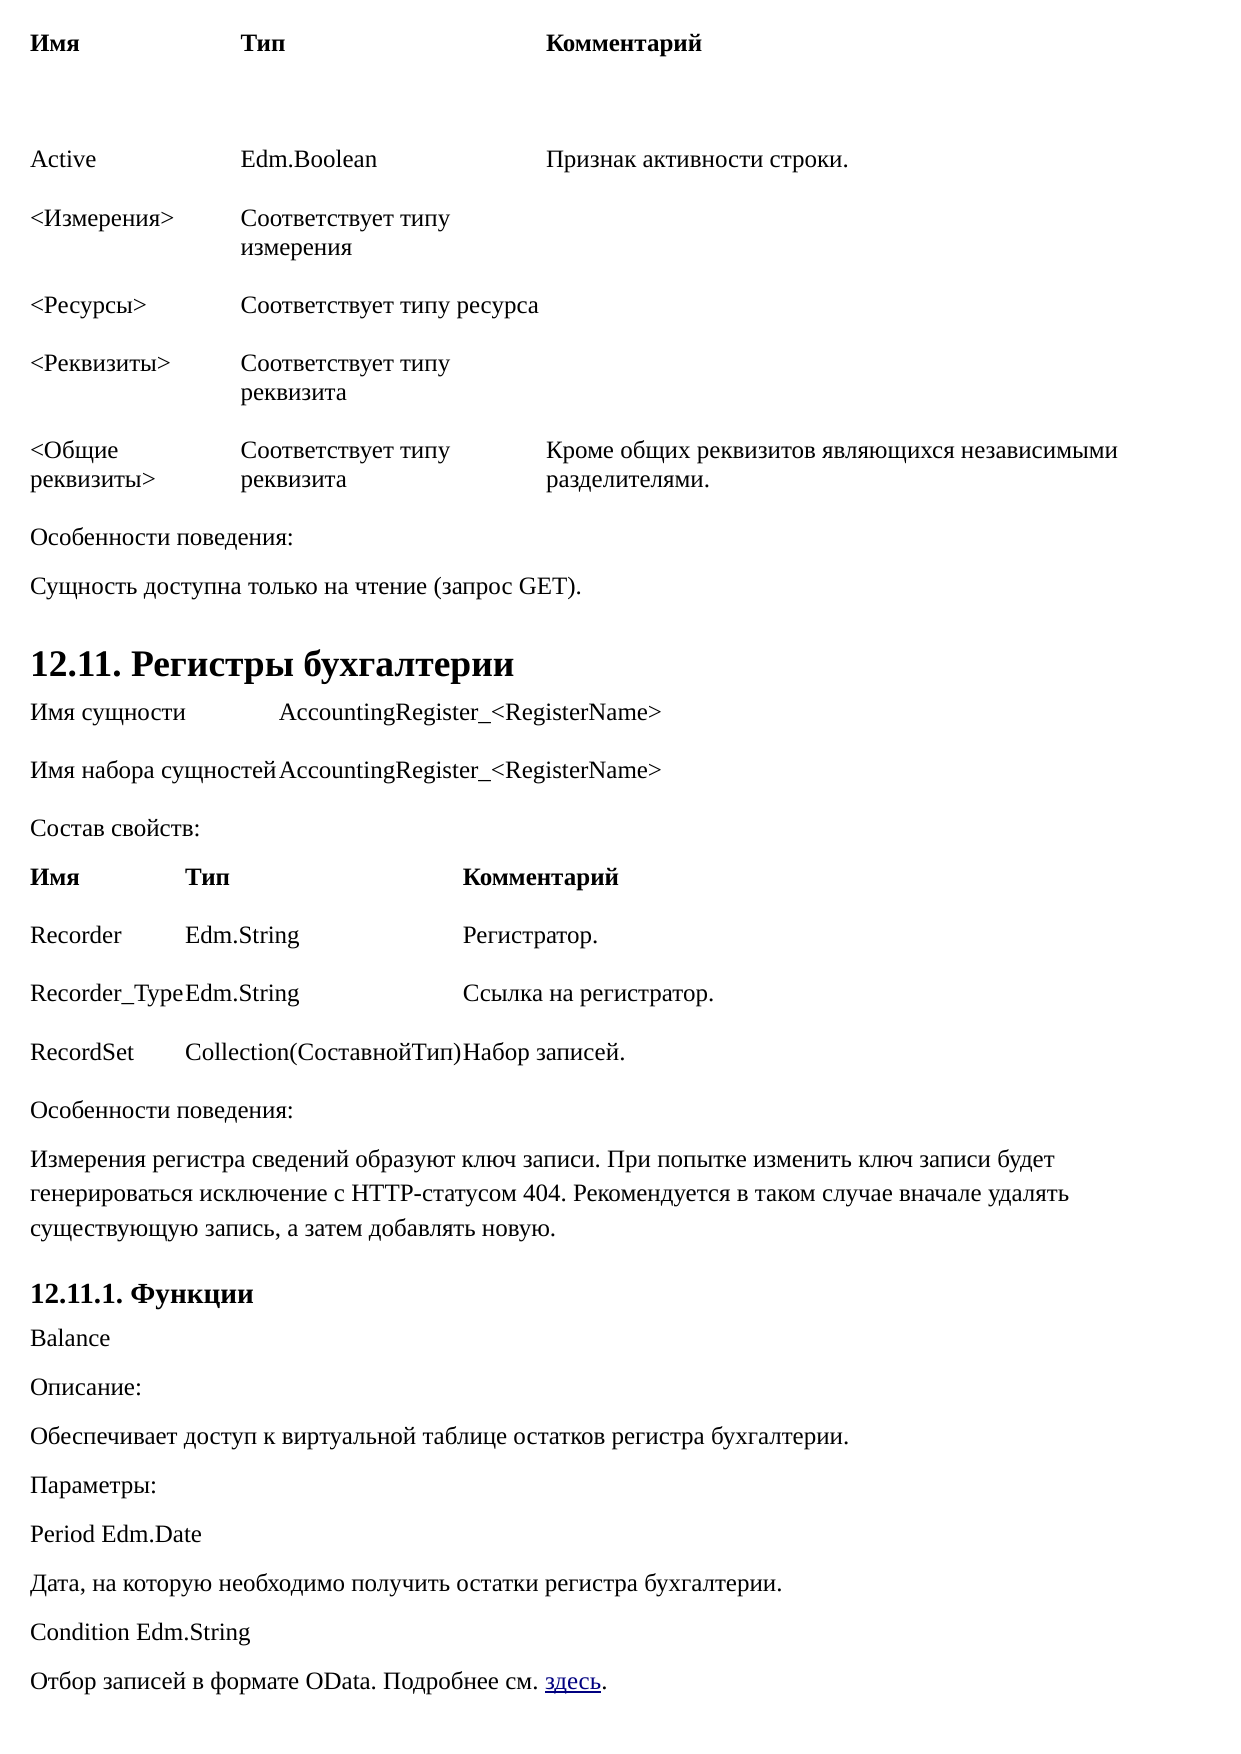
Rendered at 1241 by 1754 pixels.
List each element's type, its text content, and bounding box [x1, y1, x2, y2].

table_cell Соответствует типу реквизита [240, 435, 546, 522]
text Обеспечивает доступ к виртуальной таблице остатков регистра бухгалтерии. [30, 1421, 1211, 1449]
table_cell Collection(СоставнойТип) [185, 1037, 463, 1095]
text Описание: [30, 1372, 1211, 1401]
table_cell [30, 86, 240, 144]
table_cell [546, 203, 1211, 290]
table_cell [546, 290, 1211, 348]
text Особенности поведения: [30, 1095, 1211, 1124]
text Измерения регистра сведений образуют ключ записи. При попытке изменить ключ записи будет генерироваться исключение с HTTP-статусом 404. Рекомендуется в таком случае вначале удалять существующую запись, а затем добавлять новую. [30, 1144, 1211, 1242]
table_cell RecordSet [30, 1037, 185, 1095]
text Balance [30, 1323, 1211, 1351]
table_header Тип [240, 28, 546, 86]
table_cell Active [30, 145, 240, 203]
text Состав свойств: [30, 813, 1211, 842]
text Period Edm.Date [30, 1519, 1211, 1548]
table_header AccountingRegister_<RegisterName> [279, 697, 663, 755]
table_cell [240, 86, 546, 144]
table_cell Признак активности строки. [546, 145, 1211, 203]
text Condition Edm.String [30, 1617, 1211, 1646]
table_cell <Измерения> [30, 203, 240, 290]
table_header Тип [185, 862, 463, 920]
table_cell <Ресурсы> [30, 290, 240, 348]
table_cell AccountingRegister_<RegisterName> [279, 755, 663, 813]
subtitle 12.11.1. Функции [30, 1277, 1211, 1310]
table_cell Edm.String [185, 920, 463, 978]
table_cell [546, 348, 1211, 435]
table_cell Соответствует типу измерения [240, 203, 546, 290]
table_header Имя [30, 28, 240, 86]
subtitle 12.11. Регистры бухгалтерии [30, 641, 1211, 684]
table_cell Edm.Boolean [240, 145, 546, 203]
table_cell Recorder_Type [30, 979, 185, 1037]
table_cell <Общие реквизиты> [30, 435, 240, 522]
table_header Имя сущности [30, 697, 278, 755]
table_header Имя [30, 862, 185, 920]
table_cell Recorder [30, 920, 185, 978]
table_cell Набор записей. [463, 1037, 716, 1095]
text Сущность доступна только на чтение (запрос GET). [30, 571, 1211, 600]
text Дата, на которую необходимо получить остатки регистра бухгалтерии. [30, 1568, 1211, 1597]
table_cell Ссылка на регистратор. [463, 979, 716, 1037]
table_cell Кроме общих реквизитов являющихся независимыми разделителями. [546, 435, 1211, 522]
table_cell Регистратор. [463, 920, 716, 978]
table_cell Соответствует типу реквизита [240, 348, 546, 435]
text Параметры: [30, 1470, 1211, 1499]
table_header Комментарий [463, 862, 716, 920]
table_cell <Реквизиты> [30, 348, 240, 435]
text Особенности поведения: [30, 522, 1211, 551]
table_cell Имя набора сущностей [30, 755, 278, 813]
table_cell Соответствует типу ресурса [240, 290, 546, 348]
text Отбор записей в формате OData. Подробнее см. здесь. [30, 1666, 1211, 1695]
table_cell Edm.String [185, 979, 463, 1037]
table_cell [546, 86, 1211, 144]
table_header Комментарий [546, 28, 1211, 86]
